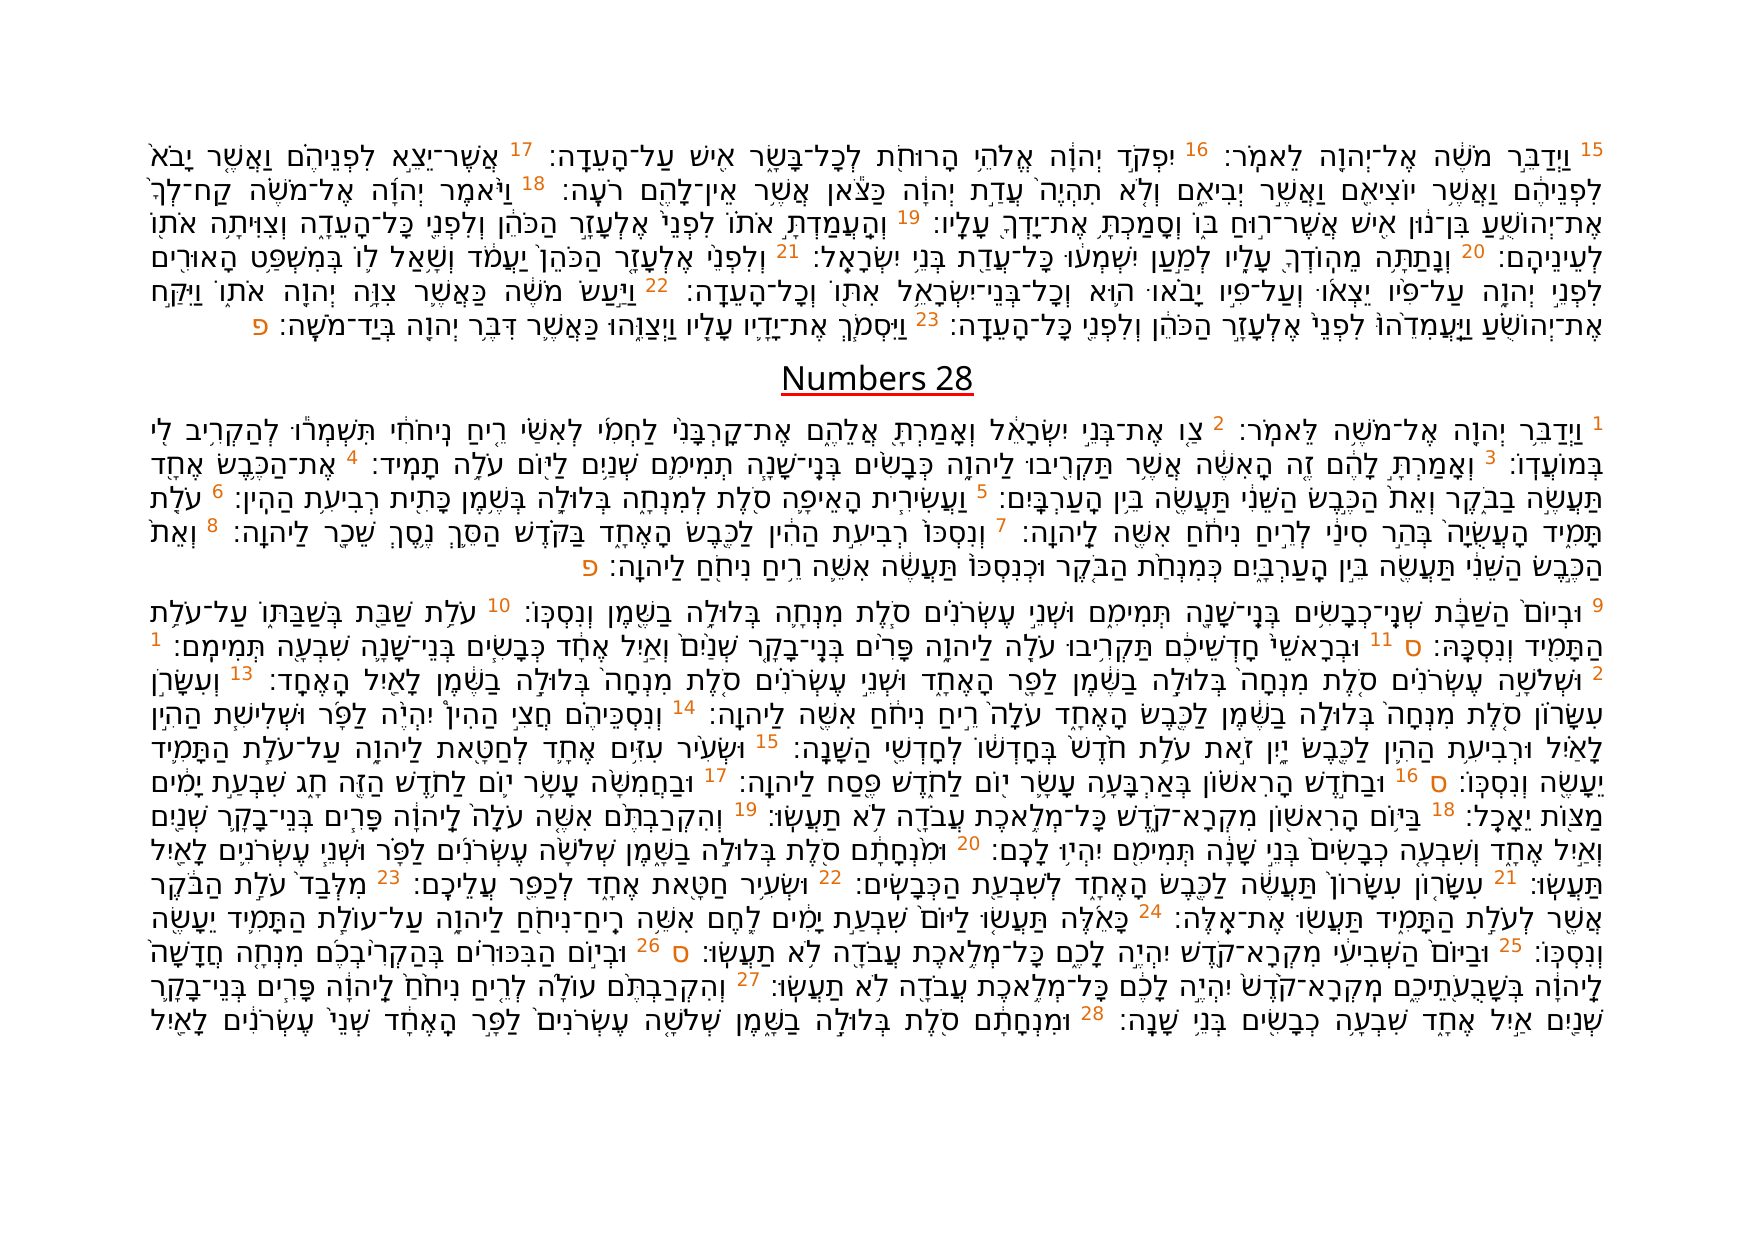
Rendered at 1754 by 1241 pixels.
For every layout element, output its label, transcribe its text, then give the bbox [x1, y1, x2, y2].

text Numbers 28 [150, 355, 1604, 401]
text 15 וַיְדַבֵּ֣ר מֹשֶׁ֔ה אֶל־יְהוָ֖ה לֵאמֹֽר׃ ‬‬‬16 יִפְקֹ֣ד יְהוָ֔ה אֱלֹהֵ֥י הָרוּחֹ֖ת לְכָל־בָּשָׂ֑ר אִ֖ישׁ עַל־הָעֵדָֽה׃ ‬‬‬17 אֲשֶׁר־יֵצֵ֣א לִפְנֵיהֶ֗ם וַאֲשֶׁ֤ר יָבֹא֙ לִפְנֵיהֶ֔ם וַאֲשֶׁ֥ר יוֹצִיאֵ֖ם וַאֲשֶׁ֣ר יְבִיאֵ֑ם וְלֹ֤א תִהְיֶה֙ עֲדַ֣ת יְהוָ֔ה כַּצֹּ֕אן אֲשֶׁ֥ר אֵין־לָהֶ֖ם רֹעֶֽה׃ ‬‬‬18 וַיֹּ֨אמֶר יְהוָ֜ה אֶל־מֹשֶׁ֗ה קַח־לְךָ֙ אֶת־יְהוֹשֻׁ֣עַ בִּן־נ֔וּן אִ֖ישׁ אֲשֶׁר־ר֣וּחַ בּ֑וֹ וְסָמַכְתָּ֥ אֶת־יָדְךָ֖ עָלָֽיו׃ ‬‬‬19 וְהֽ͏ַעֲמַדְתָּ֣ אֹת֗וֹ לִפְנֵי֙ אֶלְעָזָ֣ר הַכֹּהֵ֔ן וְלִפְנֵ֖י כָּל־הָעֵדָ֑ה וְצִוִּיתָ֥ה אֹת֖וֹ לְעֵינֵיהֶֽם׃ ‬‬‬20 וְנָתַתָּ֥ה מֵהֽוֹדְךָ֖ עָלָ֑יו לְמַ֣עַן יִשְׁמְע֔וּ כָּל־עֲדַ֖ת בְּנֵ֥י יִשְׂרָאֵֽל׃ ‬‬‬21 וְלִפְנֵ֨י אֶלְעָזָ֤ר הַכֹּהֵן֙ יַעֲמֹ֔ד וְשָׁ֥אַל ל֛וֹ בְּמִשְׁפַּ֥ט הָאוּרִ֖ים לִפְנֵ֣י יְהוָ֑ה עַל־פִּ֨יו יֵצְא֜וּ וְעַל־פִּ֣יו יָבֹ֗אוּ ה֛וּא וְכָל־בְּנֵי־יִשְׂרָאֵ֥ל אִתּ֖וֹ וְכָל־הָעֵדָֽה׃ ‬‬‬22 וַיַּ֣עַשׂ מֹשֶׁ֔ה כַּאֲשֶׁ֛ר צִוָּ֥ה יְהוָ֖ה אֹת֑וֹ וַיִּקַּ֣ח אֶת־יְהוֹשֻׁ֗עַ וַיַּֽעֲמִדֵ֙הוּ֙ לִפְנֵי֙ אֶלְעָזָ֣ר הַכֹּהֵ֔ן וְלִפְנֵ֖י כָּל־הָעֵדָֽה׃ ‬‬‬23 וַיִּסְמֹ֧ךְ אֶת־יָדָ֛יו עָלָ֖יו וַיְצַוֵּ֑הוּ כַּאֲשֶׁ֛ר דִּבֶּ֥ר יְהוָ֖ה בְּיַד־מֹשֶֽׁה׃ פ ‬‬‬‬‬‬‬‬‬‬‬‬ [150, 139, 1604, 343]
text 9 וּבְיוֹם֙ הַשַּׁבָּ֔ת שְׁנֵֽי־כְבָשִׂ֥ים בְּנֵֽי־שָׁנָ֖ה תְּמִימִ֑ם וּשְׁנֵ֣י עֶשְׂרֹנִ֗ים סֹ֧לֶת מִנְחָ֛ה בְּלוּלָ֥ה בַשֶּׁ֖מֶן וְנִסְכּֽוֹ׃ ‬‬‬10 עֹלַ֥ת שַׁבַּ֖ת בְּשַׁבַּתּ֑וֹ עַל־עֹלַ֥ת הַתָּמִ֖יד וְנִסְכָּֽהּ׃ ס ‬‬‬11 וּבְרָאשֵׁי֙ חָדְשֵׁיכֶ֔ם תַּקְרִ֥יבוּ עֹלָ֖ה לַיהוָ֑ה פָּרִ֨ים בְּנֵֽי־בָקָ֤ר שְׁנַ֙יִם֙ וְאַ֣יִל אֶחָ֔ד כְּבָשִׂ֧ים בְּנֵי־שָׁנָ֛ה שִׁבְעָ֖ה תְּמִימִֽם׃ ‬‬‬12 וּשְׁלֹשָׁ֣ה עֶשְׂרֹנִ֗ים סֹ֤לֶת מִנְחָה֙ בְּלוּלָ֣ה בַשֶּׁ֔מֶן לַפָּ֖ר הָאֶחָ֑ד וּשְׁנֵ֣י עֶשְׂרֹנִ֗ים סֹ֤לֶת מִנְחָה֙ בְּלוּלָ֣ה בַשֶּׁ֔מֶן לָאַ֖יִל הָֽאֶחָֽד׃ ‬‬‬13 וְעִשָּׂרֹ֣ן עִשָּׂר֗וֹן סֹ֤לֶת מִנְחָה֙ בְּלוּלָ֣ה בַשֶּׁ֔מֶן לַכֶּ֖בֶשׂ הָאֶחָ֑ד עֹלָה֙ רֵ֣יחַ נִיחֹ֔חַ אִשֶּׁ֖ה לַיהוָֽה׃ ‬‬‬14 וְנִסְכֵּיהֶ֗ם חֲצִ֣י הַהִין֩ יִהְיֶ֨ה לַפָּ֜ר וּשְׁלִישִׁ֧ת הַהִ֣ין לָאַ֗יִל וּרְבִיעִ֥ת הַהִ֛ין לַכֶּ֖בֶשׂ יָ֑יִן זֹ֣את עֹלַ֥ת חֹ֙דֶשׁ֙ בְּחָדְשׁ֔וֹ לְחָדְשֵׁ֖י הַשָּׁנָֽה׃ ‬‬‬15 וּשְׂעִ֨יר עִזִּ֥ים אֶחָ֛ד לְחַטָּ֖את לַיהוָ֑ה עַל־עֹלַ֧ת הַתָּמִ֛יד יֵעָשֶׂ֖ה וְנִסְכּֽוֹ׃ ס ‬‬‬16 וּבַחֹ֣דֶשׁ הָרִאשׁ֗וֹן בְּאַרְבָּעָ֥ה עָשָׂ֛ר י֖וֹם לַחֹ֑דֶשׁ פֶּ֖סַח לַיהוָֽה׃ ‬‬‬17 וּבַחֲמִשָּׁ֨ה עָשָׂ֥ר י֛וֹם לַחֹ֥דֶשׁ הַזֶּ֖ה חָ֑ג שִׁבְעַ֣ת יָמִ֔ים מַצּ֖וֹת יֵאָכֵֽל׃ ‬‬‬18 בַּיּ֥וֹם הָרִאשׁ֖וֹן מִקְרָא־קֹ֑דֶשׁ כָּל־מְלֶ֥אכֶת עֲבֹדָ֖ה לֹ֥א תַעֲשֽׂוּ׃ ‬‬‬19 וְהִקְרַבְתֶּ֨ם אִשֶּׁ֤ה עֹלָה֙ לַֽיהוָ֔ה פָּרִ֧ים בְּנֵי־בָקָ֛ר שְׁנַ֖יִם וְאַ֣יִל אֶחָ֑ד וְשִׁבְעָ֤ה כְבָשִׂים֙ בְּנֵ֣י שָׁנָ֔ה תְּמִימִ֖ם יִהְי֥וּ לָכֶֽם׃ ‬‬‬20 וּמִ֨נְחָתָ֔ם סֹ֖לֶת בְּלוּלָ֣ה בַשָּׁ֑מֶן שְׁלֹשָׁ֨ה עֶשְׂרֹנִ֜ים לַפָּ֗ר וּשְׁנֵ֧י עֶשְׂרֹנִ֛ים לָאַ֖יִל תַּעֲשֽׂוּ׃ ‬‬‬21 עִשָּׂר֤וֹן עִשָּׂרוֹן֙ תַּעֲשֶׂ֔ה לַכֶּ֖בֶשׂ הָאֶחָ֑ד לְשִׁבְעַ֖ת הַכְּבָשִֽׂים׃ ‬‬‬22 וּשְׂעִ֥יר חַטָּ֖את אֶחָ֑ד לְכַפֵּ֖ר עֲלֵיכֶֽם׃ ‬‬‬23 מִלְּבַד֙ עֹלַ֣ת הַבֹּ֔קֶר אֲשֶׁ֖ר לְעֹלַ֣ת הַתָּמִ֑יד תַּעֲשׂ֖וּ אֶת־אֵֽלֶּה׃ ‬‬‬24 כָּאֵ֜לֶּה תַּעֲשׂ֤וּ לַיּוֹם֙ שִׁבְעַ֣ת יָמִ֔ים לֶ֛חֶם אִשֵּׁ֥ה רֵֽיחַ־נִיחֹ֖חַ לַיהוָ֑ה עַל־עוֹלַ֧ת הַתָּמִ֛יד יֵעָשֶׂ֖ה וְנִסְכּֽוֹ׃ ‬‬‬25 וּבַיּוֹם֙ הַשְּׁבִיעִ֔י מִקְרָא־קֹ֖דֶשׁ יִהְיֶ֣ה לָכֶ֑ם כָּל־מְלֶ֥אכֶת עֲבֹדָ֖ה לֹ֥א תַעֲשֽׂוּ׃ ס ‬‬‬26 וּבְי֣וֹם הַבִּכּוּרִ֗ים בְּהַקְרִ֨יבְכֶ֜ם מִנְחָ֤ה חֲדָשָׁה֙ לַֽיהוָ֔ה בְּשָׁבֻעֹ֖תֵיכֶ֑ם מִֽקְרָא־קֹ֙דֶשׁ֙ יִהְיֶ֣ה לָכֶ֔ם כָּל־מְלֶ֥אכֶת עֲבֹדָ֖ה לֹ֥א תַעֲשֽׂוּ׃ ‬‬‬27 וְהִקְרַבְתֶּ֨ם עוֹלָ֜ה לְרֵ֤יחַ נִיחֹ֙חַ֙ לַֽיהוָ֔ה פָּרִ֧ים בְּנֵי־בָקָ֛ר שְׁנַ֖יִם אַ֣יִל אֶחָ֑ד שִׁבְעָ֥ה כְבָשִׂ֖ים בְּנֵ֥י שָׁנָֽה׃ ‬‬‬28 וּמִנְחָתָ֔ם סֹ֖לֶת בְּלוּלָ֣ה בַשָּׁ֑מֶן שְׁלֹשָׁ֤ה עֶשְׂרֹנִים֙ לַפָּ֣ר הָֽאֶחָ֔ד שְׁנֵי֙ עֶשְׂרֹנִ֔ים לָאַ֖יִל הָאֶחָֽד׃ ‬‬‬29 עִשָּׂרוֹן֙ עִשָּׂר֔וֹן לַכֶּ֖בֶשׂ הָאֶחָ֑ד לְשִׁבְעַ֖ת הַכְּבָשִֽׂים׃ ‬‬‬30 שְׂעִ֥יר עִזִּ֖ים אֶחָ֑ד לְכַפֵּ֖ר עֲלֵיכֶֽם׃ ‬‬‬31 מִלְּבַ֞ד עֹלַ֧ת הַתָּמִ֛יד וּמִנְחָת֖וֹ תַּעֲשׂ֑וּ תְּמִימִ֥ם יִהְיוּ־לָכֶ֖ם וְנִסְכֵּיהֶֽם׃ פ ‬‬‬‬‬‬‬‬‬‬‬‬‬‬‬‬‬‬‬‬‬‬‬‬‬‬ [150, 595, 1604, 1037]
text 1 וַיְדַבֵּ֥ר יְהוָ֖ה אֶל־מֹשֶׁ֥ה לֵּאמֹֽר׃ 2 צַ֚ו אֶת־בְּנֵ֣י יִשְׂרָאֵ֔ל וְאָמַרְתָּ֖ אֲלֵהֶ֑ם אֶת־קָרְבָּנִ֨י לַחְמִ֜י לְאִשַּׁ֗י רֵ֚יחַ נִֽיחֹחִ֔י תִּשְׁמְר֕וּ לְהַקְרִ֥יב לִ֖י בְּמוֹעֲדֽוֹ׃ ‬‬‬3 וְאָמַרְתָּ֣ לָהֶ֔ם זֶ֚ה הָֽאִשֶּׁ֔ה אֲשֶׁ֥ר תַּקְרִ֖יבוּ לַיהוָ֑ה כְּבָשִׂ֨ים בְּנֵֽי־שָׁנָ֧ה תְמִימִ֛ם שְׁנַ֥יִם לַיּ֖וֹם עֹלָ֥ה תָמִֽיד׃ ‬‬‬4 אֶת־הַכֶּ֥בֶשׂ אֶחָ֖ד תַּעֲשֶׂ֣ה בַבֹּ֑קֶר וְאֵת֙ הַכֶּ֣בֶשׂ הַשֵּׁנִ֔י תַּעֲשֶׂ֖ה בֵּ֥ין הָֽעַרְבָּֽיִם׃ ‬‬‬5 וַעֲשִׂירִ֧ית הָאֵיפָ֛ה סֹ֖לֶת לְמִנְחָ֑ה בְּלוּלָ֛ה בְּשֶׁ֥מֶן כָּתִ֖ית רְבִיעִ֥ת הַהִֽין׃ ‬‬‬6 עֹלַ֖ת תָּמִ֑יד הָעֲשֻׂיָה֙ בְּהַ֣ר סִינַ֔י לְרֵ֣יחַ נִיחֹ֔חַ אִשֶּׁ֖ה לַֽיהוָֽה׃ ‬‬‬7 וְנִסְכּוֹ֙ רְבִיעִ֣ת הַהִ֔ין לַכֶּ֖בֶשׂ הָאֶחָ֑ד בַּקֹּ֗דֶשׁ הַסֵּ֛ךְ נֶ֥סֶךְ שֵׁכָ֖ר לַיהוָֽה׃ ‬‬‬8 וְאֵת֙ הַכֶּ֣בֶשׂ הַשֵּׁנִ֔י תַּעֲשֶׂ֖ה בֵּ֣ין הָֽעַרְבָּ֑יִם כְּמִנְחַ֨ת הַבֹּ֤קֶר וּכְנִסְכּוֹ֙ תַּעֲשֶׂ֔ה אִשֵּׁ֛ה רֵ֥יחַ נִיחֹ֖חַ לַיהוָֽה׃ פ ‬‬‬‬‬‬‬‬‬‬ [150, 413, 1604, 583]
